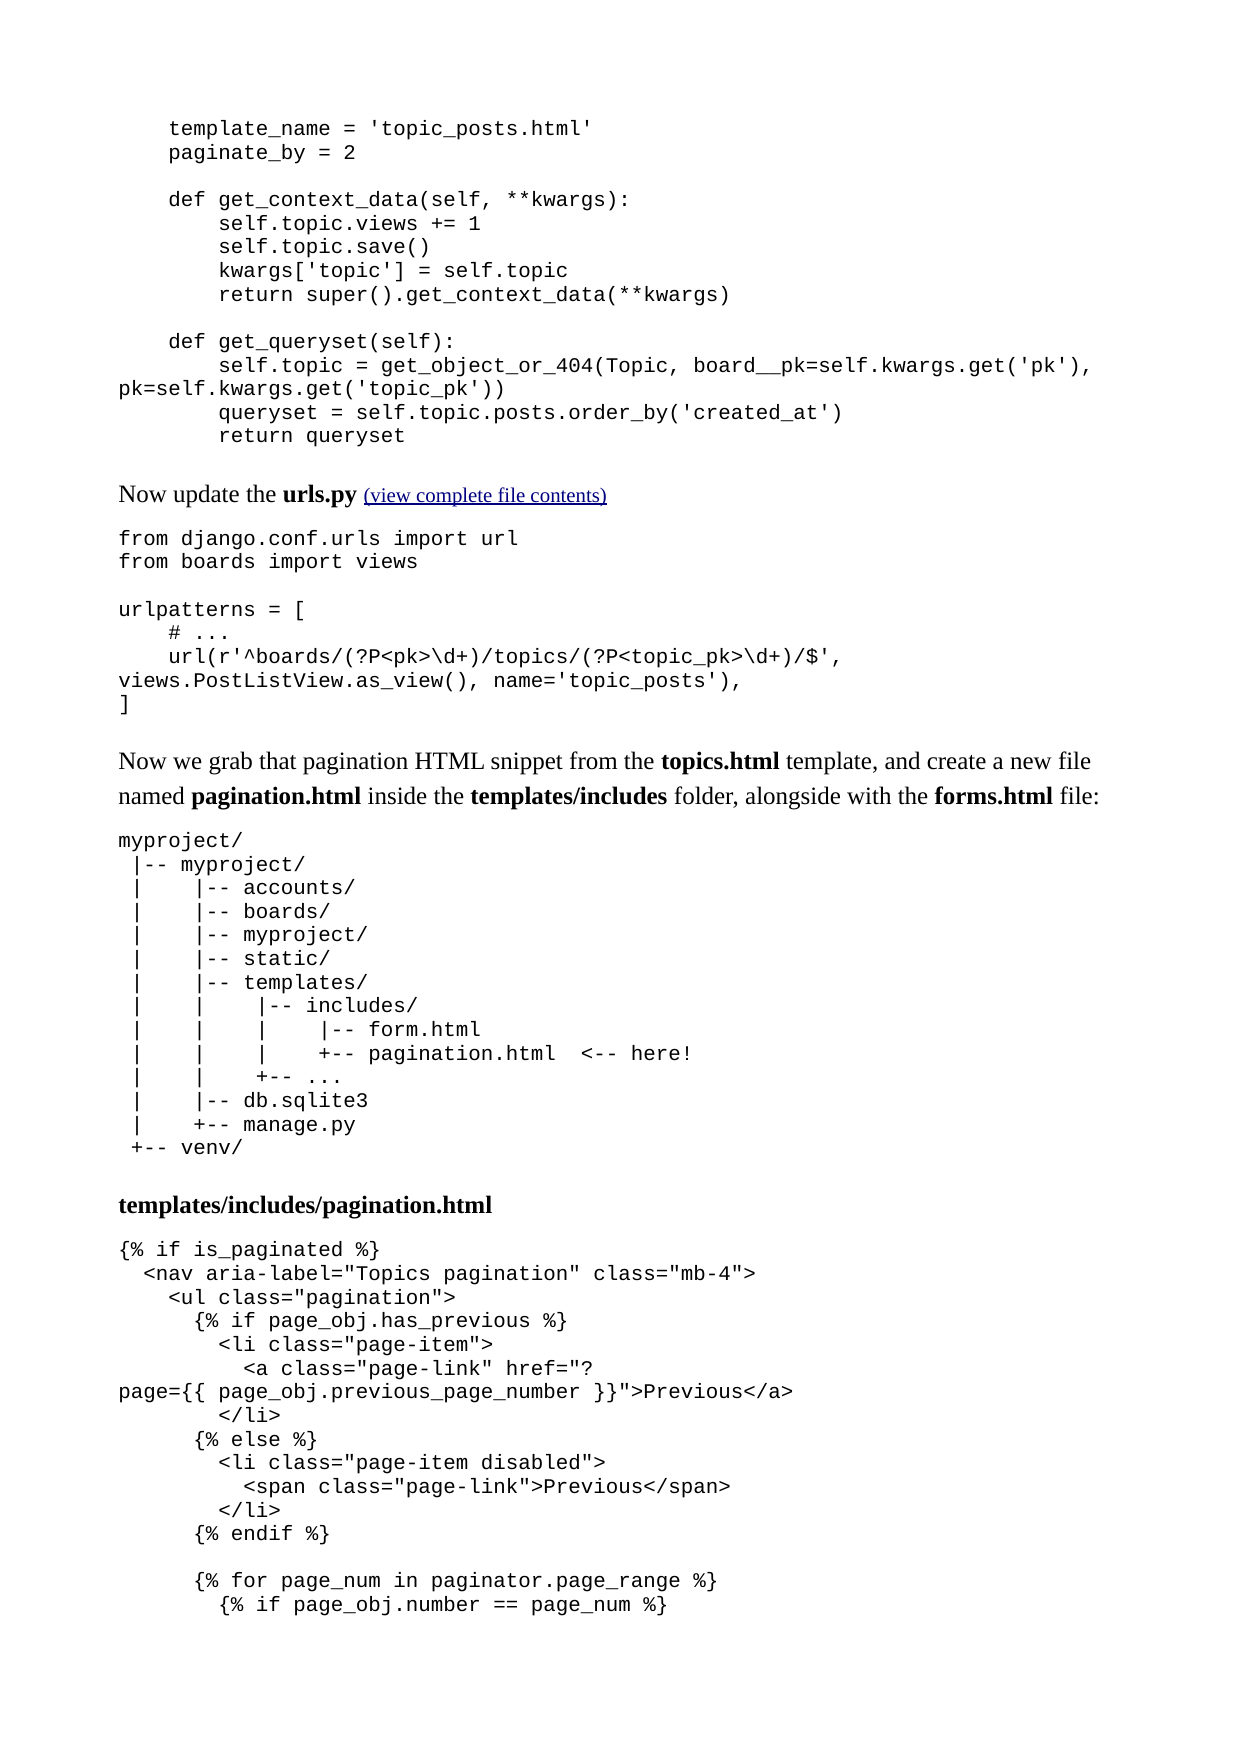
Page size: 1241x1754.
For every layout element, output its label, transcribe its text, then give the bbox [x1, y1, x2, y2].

text Now we grab that pagination HTML snippet from the topics.html template, and create a new file named pagination.html inside the templates/includes folder, alongside with the forms.html file: [118, 746, 1122, 809]
text <li class="page-item disabled"> [118, 1452, 1122, 1476]
text <nav aria-label="Topics pagination" class="mb-4"> [118, 1263, 1122, 1287]
text | |-- myproject/ [118, 924, 1122, 948]
text <ul class="pagination"> [118, 1287, 1122, 1310]
text def get_context_data(self, **kwargs): [118, 189, 1122, 213]
text | | | +-- pagination.html <-- here! [118, 1043, 1122, 1066]
text <a class="page-link" href="?page={{ page_obj.previous_page_number }}">Previous</a> [118, 1358, 1122, 1405]
text from boards import views [118, 551, 1122, 575]
text <li class="page-item"> [118, 1334, 1122, 1358]
text kwargs['topic'] = self.topic [118, 260, 1122, 284]
text </li> [118, 1499, 1122, 1523]
text ] [118, 693, 1122, 717]
text +-- venv/ [118, 1137, 1122, 1161]
text | | |-- includes/ [118, 995, 1122, 1019]
text {% for page_num in paginator.page_range %} [118, 1571, 1122, 1594]
text urlpatterns = [ [118, 599, 1122, 622]
text template_name = 'topic_posts.html' [118, 118, 1122, 142]
text def get_queryset(self): [118, 331, 1122, 354]
text | |-- templates/ [118, 972, 1122, 995]
text paginate_by = 2 [118, 142, 1122, 165]
text | +-- manage.py [118, 1114, 1122, 1137]
text | |-- static/ [118, 948, 1122, 972]
text self.topic.views += 1 [118, 213, 1122, 236]
text </li> [118, 1405, 1122, 1429]
text return queryset [118, 426, 1122, 449]
text {% endif %} [118, 1523, 1122, 1547]
text | | +-- ... [118, 1066, 1122, 1090]
text templates/includes/pagination.html [118, 1190, 1122, 1219]
text self.topic = get_object_or_404(Topic, board__pk=self.kwargs.get('pk'), pk=self.kwargs.get('topic_pk')) [118, 354, 1122, 402]
text # ... [118, 622, 1122, 646]
text myproject/ [118, 830, 1122, 853]
text return super().get_context_data(**kwargs) [118, 284, 1122, 307]
text {% if is_paginated %} [118, 1239, 1122, 1263]
text |-- myproject/ [118, 853, 1122, 877]
text | |-- boards/ [118, 901, 1122, 924]
text {% if page_obj.has_previous %} [118, 1310, 1122, 1334]
text from django.conf.urls import url [118, 528, 1122, 551]
text self.topic.save() [118, 236, 1122, 260]
text url(r'^boards/(?P<pk>\d+)/topics/(?P<topic_pk>\d+)/$', views.PostListView.as_view(), name='topic_posts'), [118, 646, 1122, 693]
text {% if page_obj.number == page_num %} [118, 1594, 1122, 1618]
text {% else %} [118, 1429, 1122, 1452]
text queryset = self.topic.posts.order_by('created_at') [118, 402, 1122, 426]
text | |-- db.sqlite3 [118, 1090, 1122, 1114]
text <span class="page-link">Previous</span> [118, 1476, 1122, 1499]
text | | | |-- form.html [118, 1019, 1122, 1043]
text | |-- accounts/ [118, 877, 1122, 901]
text Now update the urls.py (view complete file contents) [118, 479, 1122, 507]
